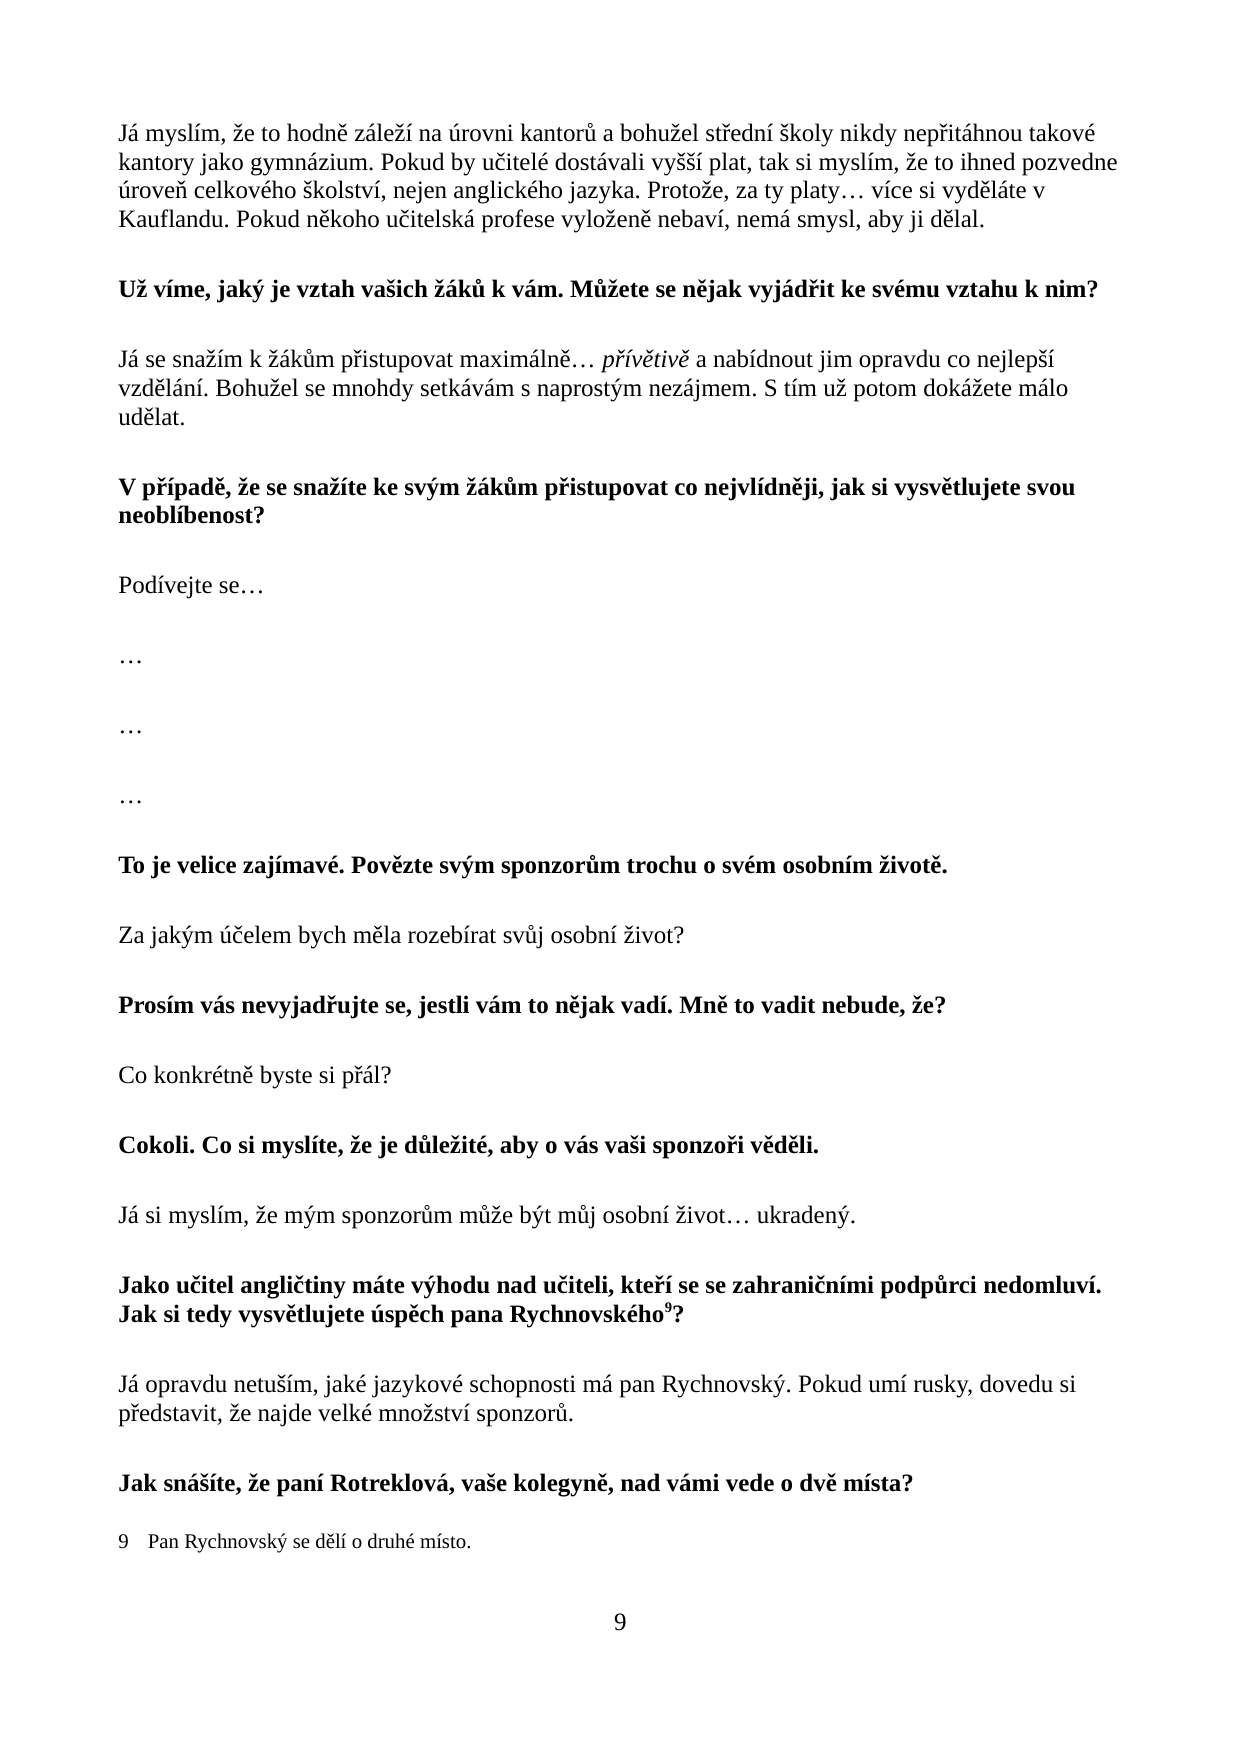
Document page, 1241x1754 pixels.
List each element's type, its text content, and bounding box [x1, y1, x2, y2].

text V případě, že se snažíte ke svým žákům přistupovat co nejvlídněji, jak si vysvětlujete svou neoblíbenost? [118, 472, 1122, 558]
text Prosím vás nevyjadřujte se, jestli vám to nějak vadí. Mně to vadit nebude, že? [118, 991, 1122, 1048]
text Co konkrétně byste si přál? [118, 1061, 1122, 1118]
text Já si myslím, že mým sponzorům může být můj osobní život… ukradený. [118, 1201, 1122, 1258]
text Pan Rychnovský se dělí o druhé místo. [118, 1529, 1122, 1578]
text Já se snažím k žákům přistupovat maximálně… přívětivě a nabídnout jim opravdu co nejlepší vzdělání. Bohužel se mnohdy setkávám s naprostým nezájmem. S tím už potom dokážete málo udělat. [118, 344, 1122, 459]
text … [118, 711, 1122, 768]
text Jako učitel angličtiny máte výhodu nad učiteli, kteří se se zahraničními podpůrci nedomluví. Jak si tedy vysvětlujete úspěch pana Rychnovského? [118, 1271, 1122, 1357]
text Já opravdu netuším, jaké jazykové schopnosti má pan Rychnovský. Pokud umí rusky, dovedu si představit, že najde velké množství sponzorů. [118, 1369, 1122, 1456]
text Za jakým účelem bych měla rozebírat svůj osobní život? [118, 921, 1122, 978]
text Cokoli. Co si myslíte, že je důležité, aby o vás vaši sponzoři věděli. [118, 1131, 1122, 1188]
text Podívejte se… [118, 571, 1122, 628]
text To je velice zajímavé. Povězte svým sponzorům trochu o svém osobním životě. [118, 851, 1122, 908]
text Já myslím, že to hodně záleží na úrovni kantorů a bohužel střední školy nikdy nepřitáhnou takové kantory jako gymnázium. Pokud by učitelé dostávali vyšší plat, tak si myslím, že to ihned pozvedne úroveň celkového školství, nejen anglického jazyka. Protože, za ty platy… více si vyděláte v Kauflandu. Pokud někoho učitelská profese vyloženě nebaví, nemá smysl, aby ji dělal. [118, 118, 1122, 262]
text … [118, 781, 1122, 838]
text … [118, 641, 1122, 698]
text Už víme, jaký je vztah vašich žáků k vám. Můžete se nějak vyjádřit ke svému vztahu k nim? [118, 274, 1122, 332]
text Jak snášíte, že paní Rotreklová, vaše kolegyně, nad vámi vede o dvě místa? [118, 1468, 1122, 1497]
